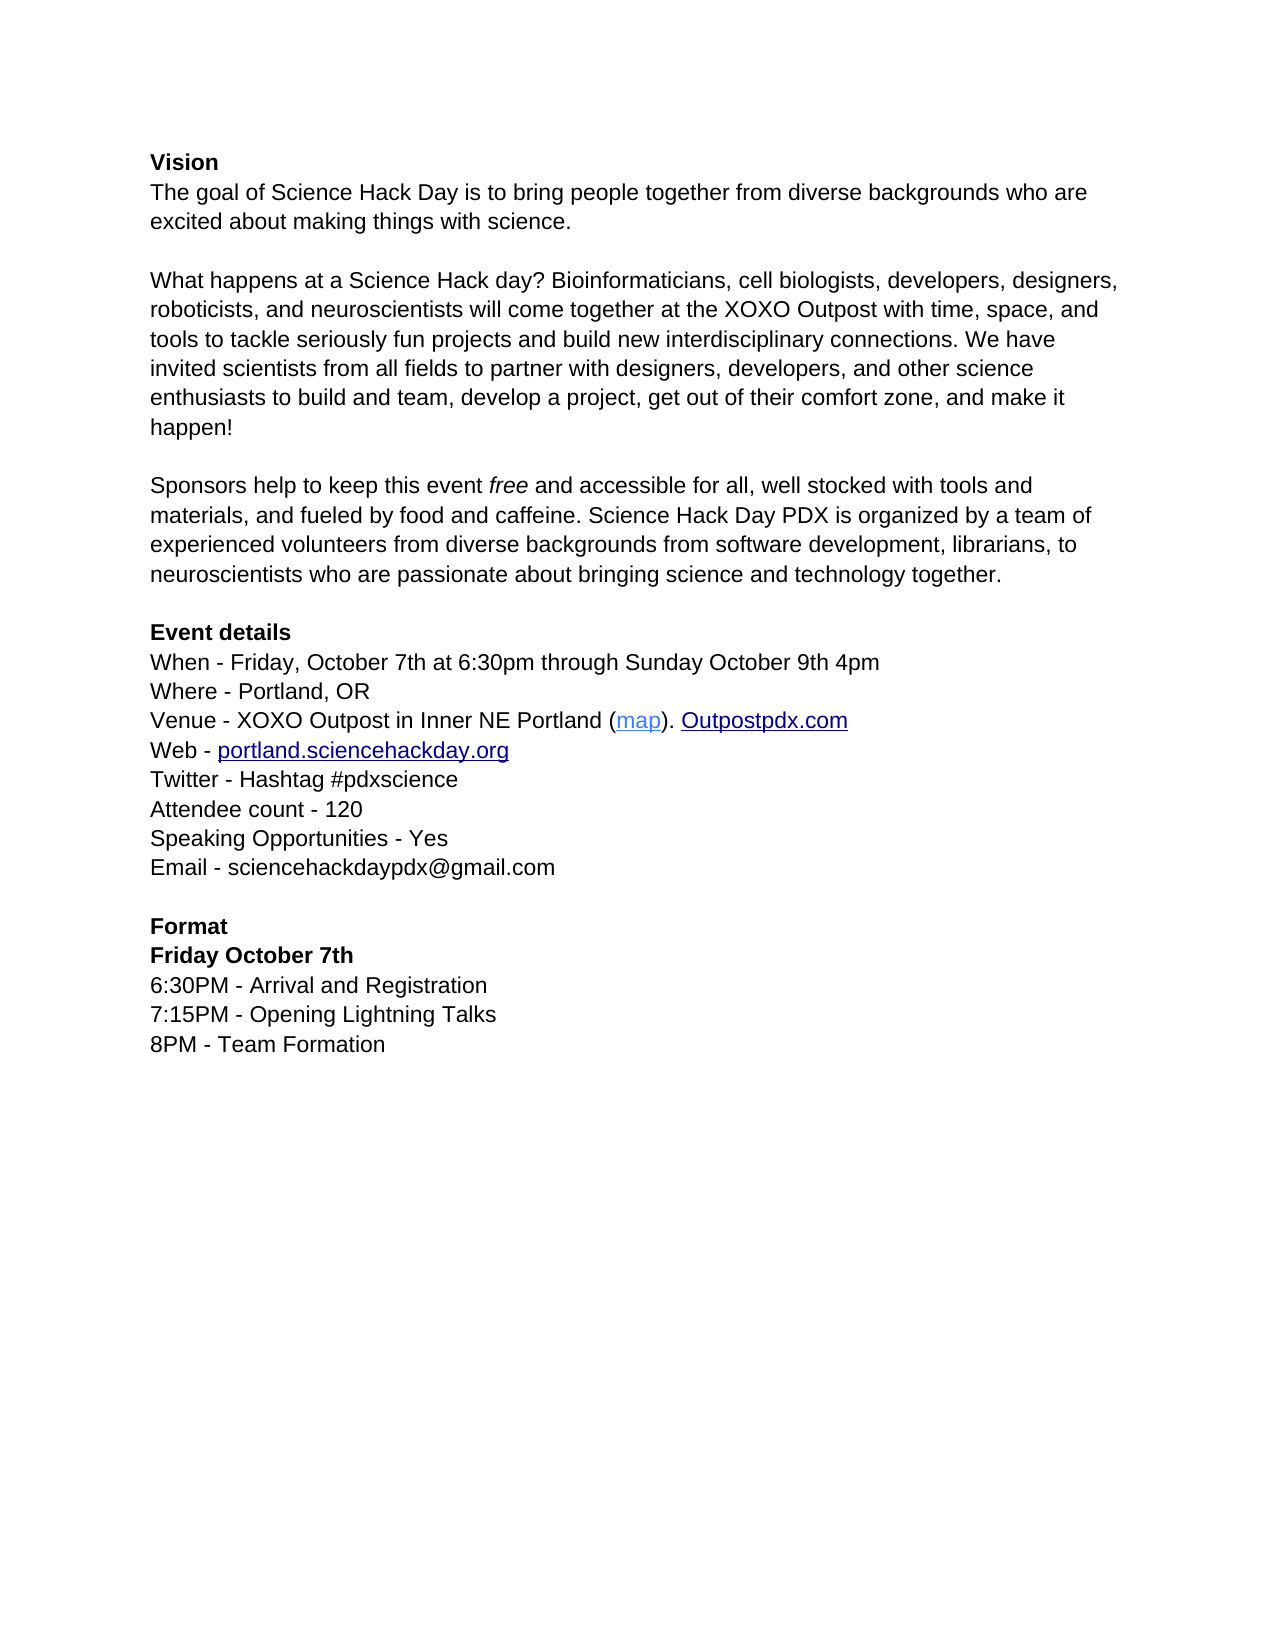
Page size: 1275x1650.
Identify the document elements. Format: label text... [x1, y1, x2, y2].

text The goal of Science Hack Day is to bring people together from diverse backgrounds who are excited about making things with science. [150, 179, 1125, 234]
text 7:15PM - Opening Lightning Talks [150, 1002, 1125, 1027]
text 6:30PM - Arrival and Registration [150, 972, 1125, 998]
text What happens at a Science Hack day? Bioinformaticians, cell biologists, developers, designers, roboticists, and neuroscientists will come together at the XOXO Outpost with time, space, and tools to tackle seriously fun projects and build new interdisciplinary connections. We have invited scientists from all fields to partner with designers, developers, and other science enthusiasts to build and team, develop a project, get out of their comfort zone, and make it happen! [150, 267, 1125, 440]
text Web - portland.sciencehackday.org [150, 737, 1125, 763]
text Speaking Opportunities - Yes [150, 826, 1125, 851]
text Event details [150, 620, 1125, 646]
text Twitter - Hashtag #pdxscience [150, 767, 1125, 792]
text Email - sciencehackdaypdx@gmail.com [150, 855, 1125, 881]
text Attendee count - 120 [150, 796, 1125, 822]
text When - Friday, October 7th at 6:30pm through Sunday October 9th 4pm [150, 649, 1125, 675]
text Venue - XOXO Outpost in Inner NE Portland (map). Outpostpdx.com [150, 708, 1125, 734]
text Vision [150, 150, 1125, 176]
text 8PM - Team Formation [150, 1031, 1125, 1057]
text Format [150, 914, 1125, 939]
text Friday October 7th [150, 943, 1125, 969]
text Where - Portland, OR [150, 679, 1125, 704]
text Sponsors help to keep this event free and accessible for all, well stocked with tools and materials, and fueled by food and caffeine. Science Hack Day PDX is organized by a team of experienced volunteers from diverse backgrounds from software development, librarians, to neuroscientists who are passionate about bringing science and technology together. [150, 473, 1125, 587]
